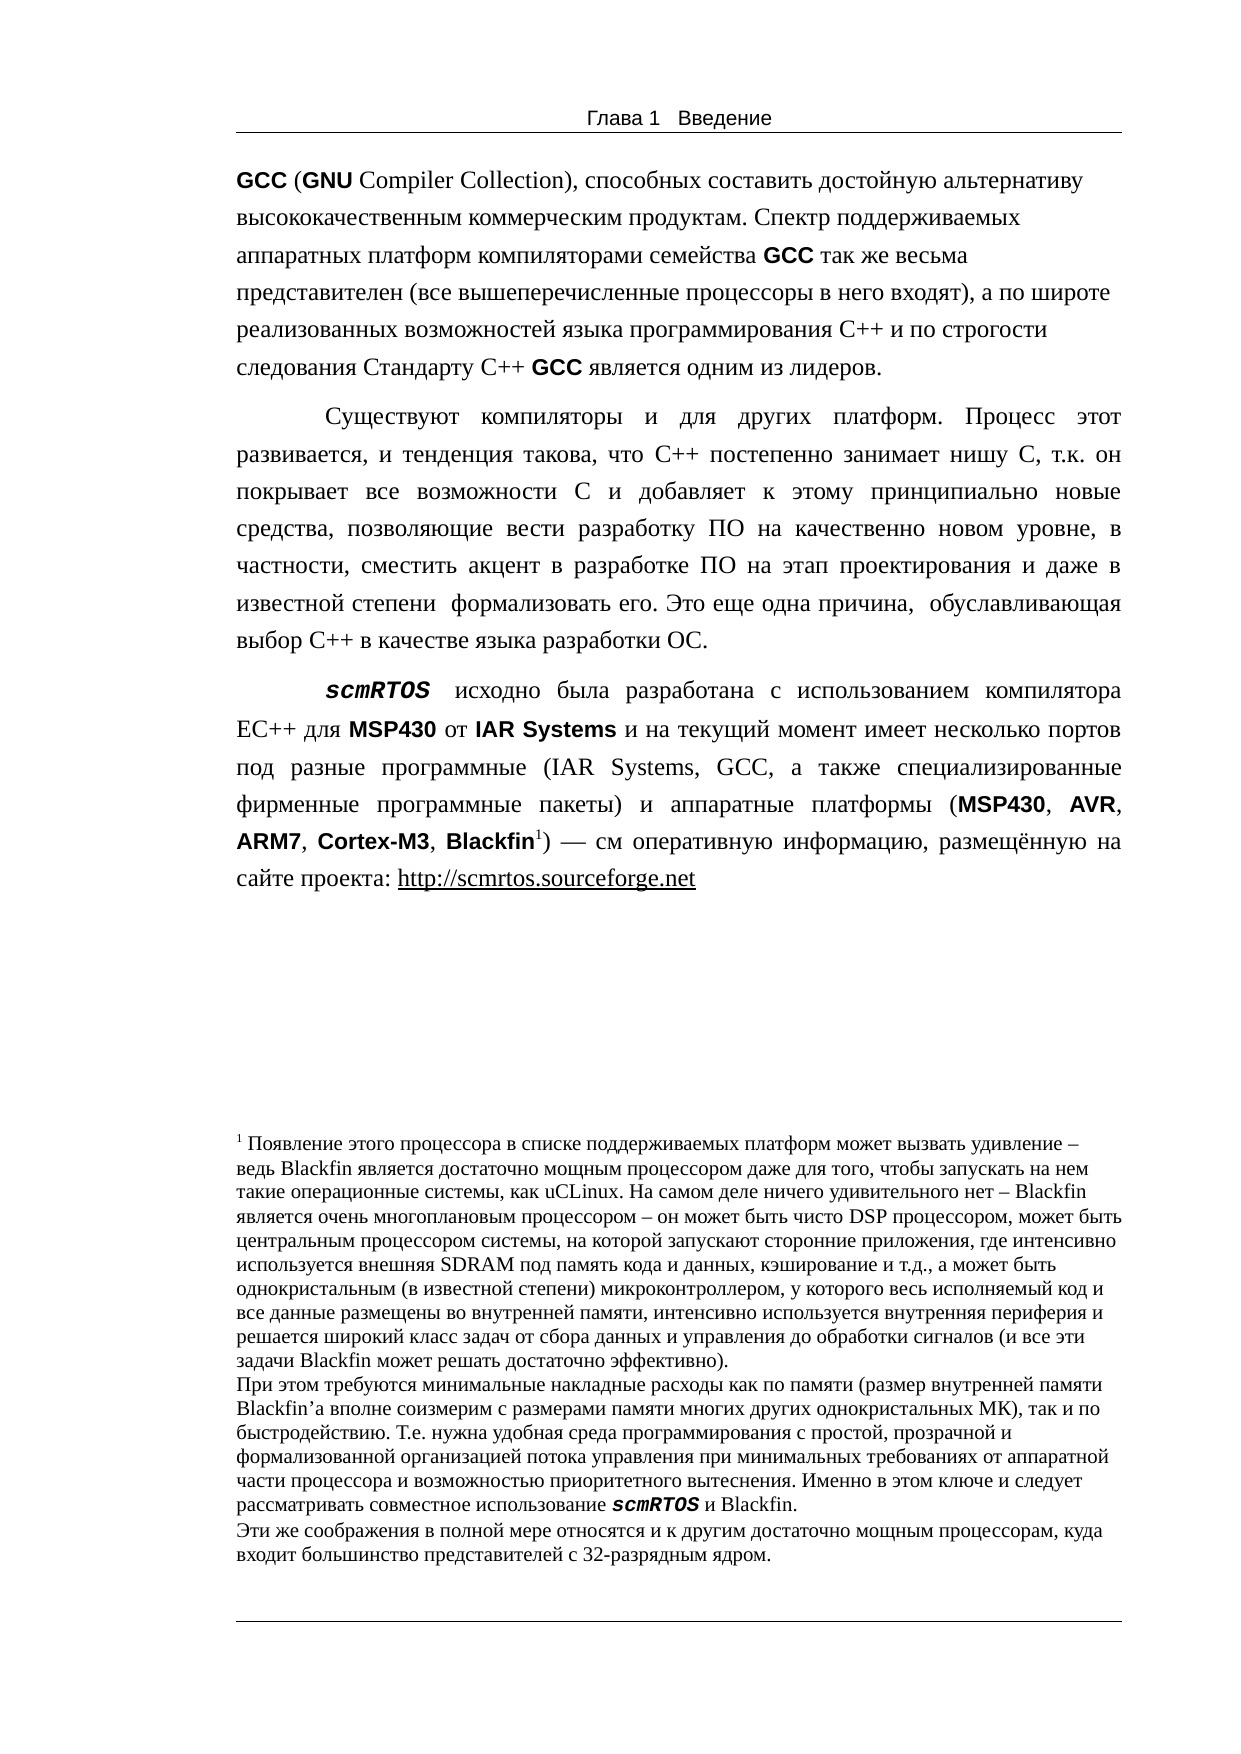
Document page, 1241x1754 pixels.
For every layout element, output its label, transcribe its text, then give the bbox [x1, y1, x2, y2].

text GCC (GNU Compiler Collection), способных составить достойную альтернативу высококачественным коммерческим продуктам. Спектр поддерживаемых аппаратных платформ компиляторами семейства GCC так же весьма представителен (все вышеперечисленные процессоры в него входят), а по широте реализованных возможностей языка программирования С++ и по строгости следования Стандарту С++ GCC является одним из лидеров. [236, 165, 1122, 380]
text Эти же соображения в полной мере относятся и к другим достаточно мощным процессорам, куда входит большинство представителей с 32-разрядным ядром. [236, 1518, 1122, 1566]
text scmRTOS исходно была разработана с использованием компилятора ЕС+­+ для MSP430 от IAR Systems и на текущий момент имеет несколько портов под разные программные (IAR Systems, GCC, а также специализированные фирменные программные пакеты) и аппаратные платформы (MSP430, AVR, ARM7, Cortex-M3, Blackfin) — см оперативную информацию, размещённую на сайте проекта: http://scmrtos.sourceforge.net [236, 675, 1122, 892]
text Появление этого процессора в списке поддерживаемых платформ может вызвать удивление – ведь Blackfin является достаточно мощным процессором даже для того, чтобы запускать на нем такие операционные системы, как uCLinux. На самом деле ничего удивительного нет – Blackfin является очень многоплановым процессором – он может быть чисто DSP процессором, может быть центральным процессором системы, на которой запускают сторонние приложения, где интенсивно используется внешняя SDRAM под память кода и данных, кэширование и т.д., а может быть однокристальным (в известной степени) микроконтроллером, у которого весь исполняемый код и все данные размещены во внутренней памяти, интенсивно используется внутренняя периферия и решается широкий класс задач от сбора данных и управления до обработки сигналов (и все эти задачи Blackfin может решать достаточно эффективно). [236, 1131, 1122, 1372]
text При этом требуются минимальные накладные расходы как по памяти (размер внутренней памяти Blackfin’а вполне соизмерим с размерами памяти многих других однокристальных МК), так и по быстродействию. Т.е. нужна удобная среда программирования с простой, прозрачной и формализованной организацией потока управления при минимальных требованиях от аппаратной части процессора и возможностью приоритетного вытеснения. Именно в этом ключе и следует рассматривать совместное использование scmRTOS и Blackfin. [236, 1372, 1122, 1518]
text Существуют компиляторы и для других платформ. Процесс этот развивается, и тенденция такова, что С++ постепенно занимает нишу С, т.к. он покрывает все возможности С и добавляет к этому принципиально новые средства, позволяющие вести разработку ПО на качественно новом уровне, в частности, сместить акцент в разработке ПО на этап проектирования и даже в известной степени формализовать его. Это еще одна причина, обуславливающая выбор С++ в качестве языка разработки ОС. [236, 401, 1122, 654]
